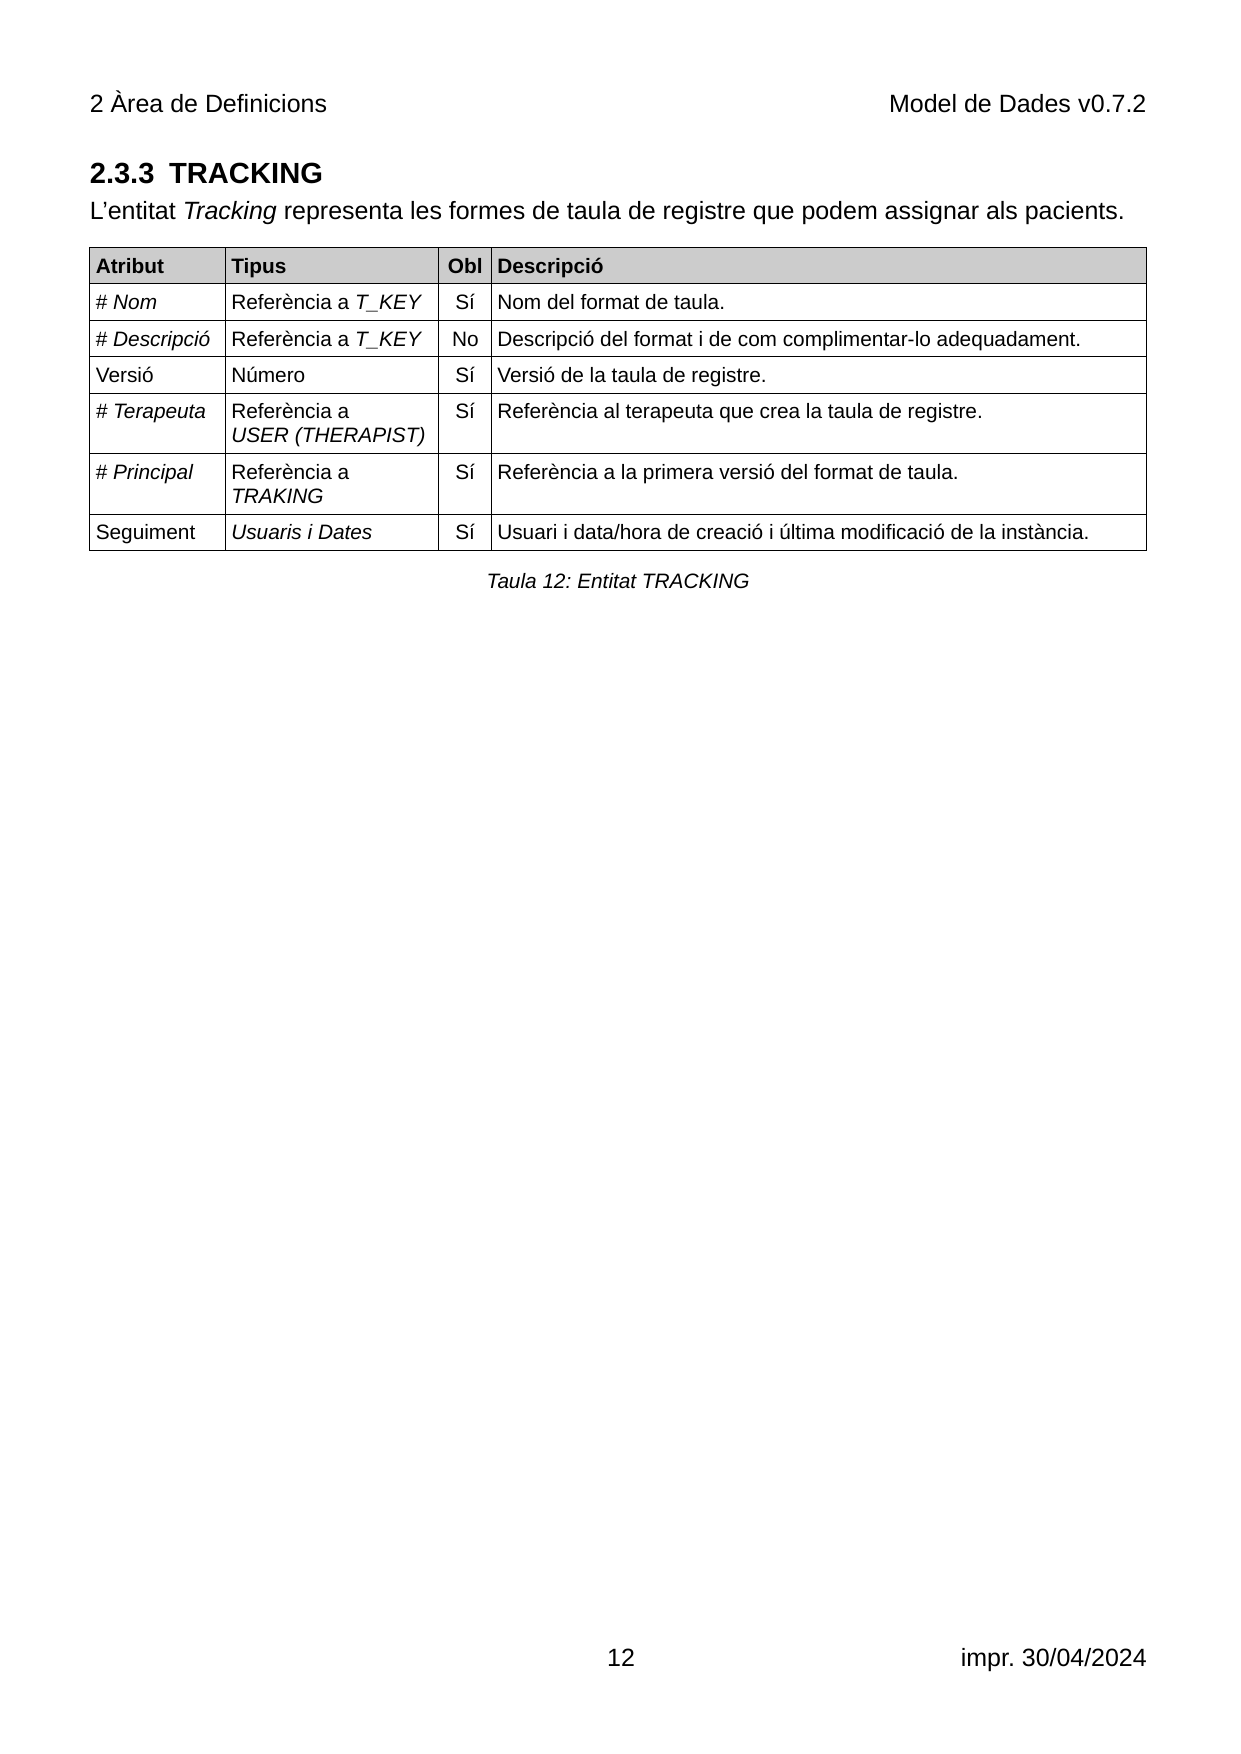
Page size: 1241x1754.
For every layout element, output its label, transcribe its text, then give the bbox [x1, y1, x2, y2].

table_cell Referència al terapeuta que crea la taula de registre. [492, 394, 1146, 453]
table_header Descripció [492, 248, 1146, 283]
table_cell Referència a USER (THERAPIST) [226, 394, 438, 453]
table_cell Número [226, 357, 438, 393]
table_cell Referència a TRAKING [226, 454, 438, 513]
text L’entitat Tracking representa les formes de taula de registre que podem assignar als pacients. [89, 196, 1146, 225]
table_cell Usuari i data/hora de creació i última modificació de la instància. [492, 515, 1146, 550]
table_cell Referència a la primera versió del format de taula. [492, 454, 1146, 513]
table_cell Sí [439, 454, 491, 513]
table_header Obl [439, 248, 491, 283]
table_cell Sí [439, 515, 491, 550]
table_cell Usuaris i Dates [226, 515, 438, 550]
table_cell Sí [439, 357, 491, 393]
text Taula 12: Entitat TRACKING [89, 569, 1146, 593]
table_cell Nom del format de taula. [492, 284, 1146, 320]
table_cell # Principal [90, 454, 225, 513]
table_cell Descripció del format i de com complimentar-lo adequadament. [492, 321, 1146, 356]
table_header Atribut [90, 248, 225, 283]
table_cell Versió de la taula de registre. [492, 357, 1146, 393]
table_cell Sí [439, 284, 491, 320]
table_cell Versió [90, 357, 225, 393]
table_cell # Nom [90, 284, 225, 320]
table_header Tipus [226, 248, 438, 283]
subtitle TRACKING [89, 157, 1146, 190]
table_cell Referència a T_KEY [226, 284, 438, 320]
table_cell Sí [439, 394, 491, 453]
table_cell # Descripció [90, 321, 225, 356]
table_cell Referència a T_KEY [226, 321, 438, 356]
table_cell No [439, 321, 491, 356]
table_cell # Terapeuta [90, 394, 225, 453]
table_cell Seguiment [90, 515, 225, 550]
